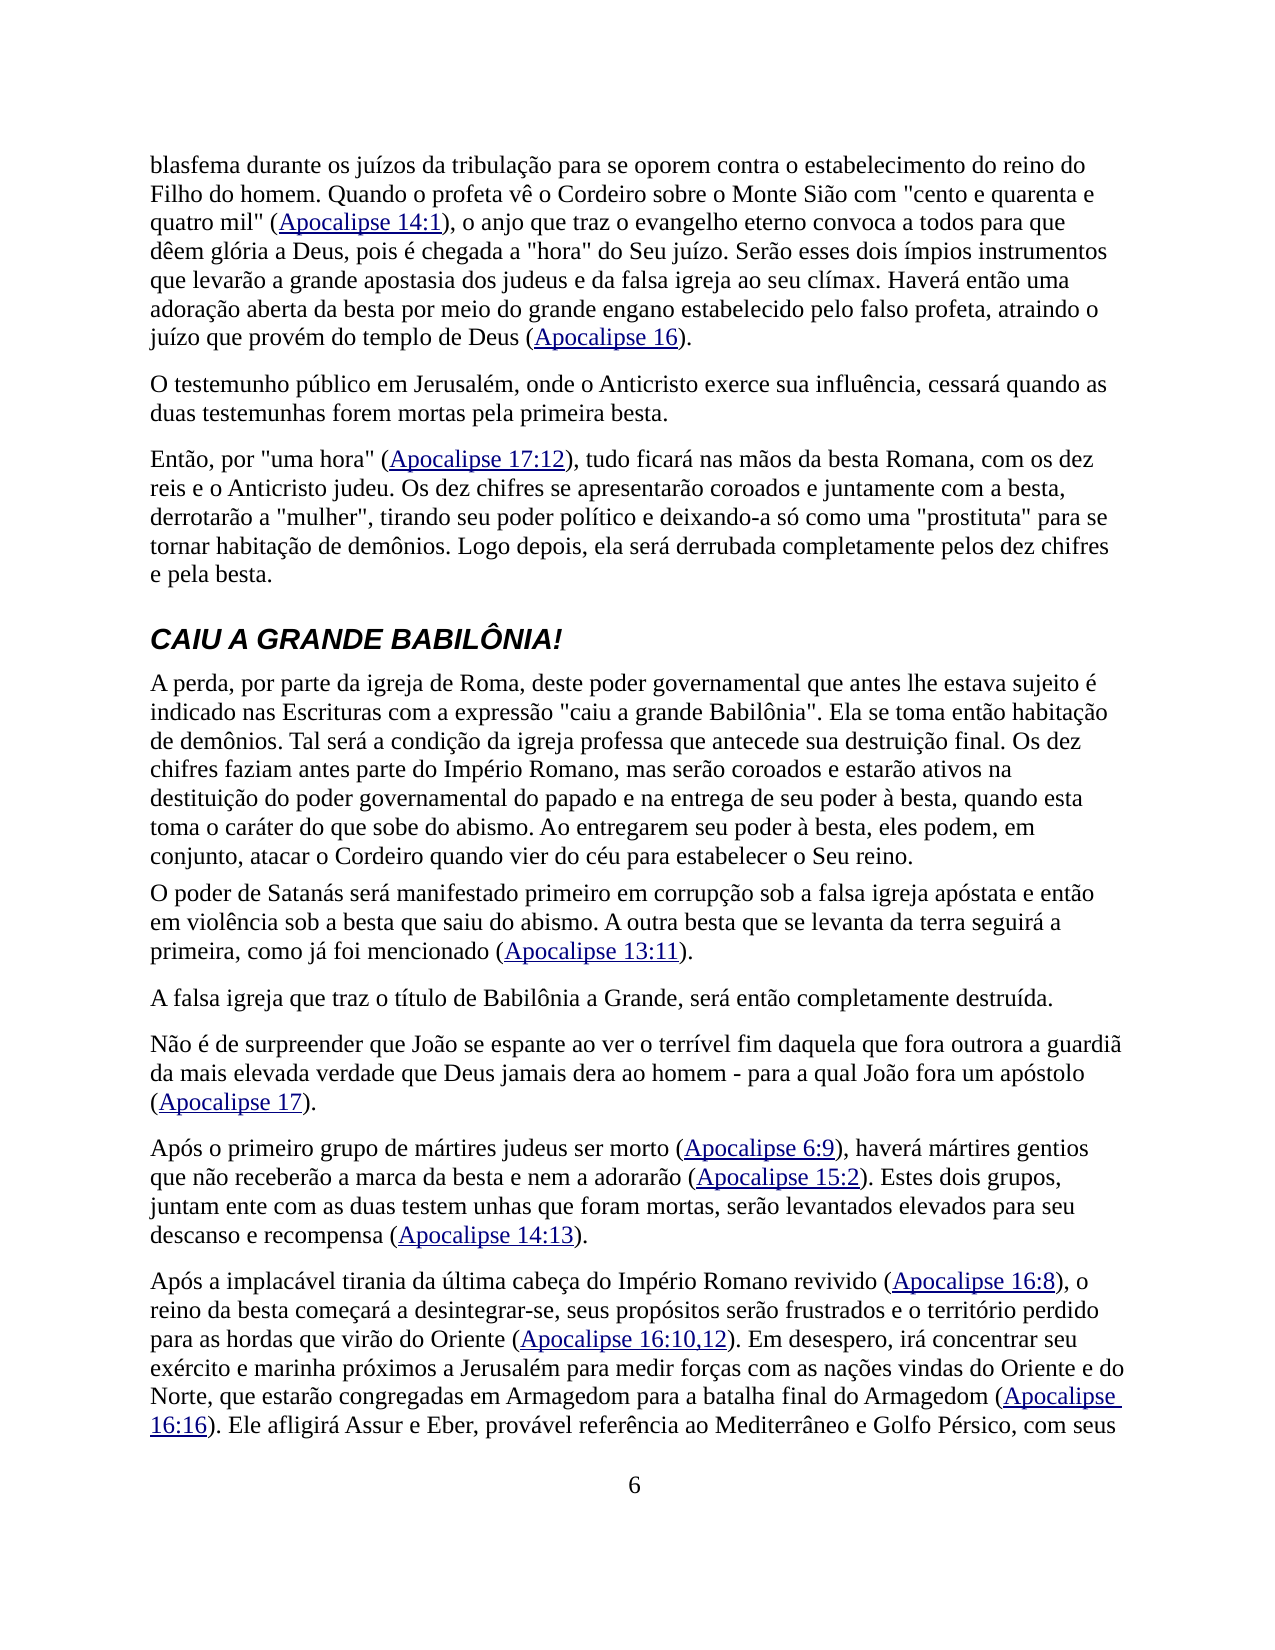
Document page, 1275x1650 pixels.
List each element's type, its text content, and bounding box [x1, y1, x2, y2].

text blasfema durante os juízos da tribulação para se oporem contra o estabelecimento do reino do Filho do homem. Quando o profeta vê o Cordeiro sobre o Monte Sião com "cento e quarenta e quatro mil" (Apocalipse 14:1), o anjo que traz o evangelho eterno convoca a todos para que dêem glória a Deus, pois é chegada a "hora" do Seu juízo. Serão esses dois ímpios instrumentos que levarão a grande apostasia dos judeus e da falsa igreja ao seu clímax. Haverá então uma adoração aberta da besta por meio do grande engano estabelecido pelo falso profeta, atraindo o juízo que provém do templo de Deus (Apocalipse 16). [150, 150, 1125, 351]
text Então, por "uma hora" (Apocalipse 17:12), tudo ficará nas mãos da besta Romana, com os dez reis e o Anticristo judeu. Os dez chifres se apresentarão coroados e juntamente com a besta, derrotarão a "mulher", tirando seu poder político e deixando-a só como uma "prostituta" para se tornar habitação de demônios. Logo depois, ela será derrubada completamente pelos dez chifres e pela besta. [150, 444, 1125, 588]
text A falsa igreja que traz o título de Babilônia a Grande, será então completamente destruída. [150, 983, 1125, 1011]
text Após o primeiro grupo de mártires judeus ser morto (Apocalipse 6:9), haverá mártires gentios que não receberão a marca da besta e nem a adorarão (Apocalipse 15:2). Estes dois grupos, juntam ente com as duas testem unhas que foram mortas, serão levantados elevados para seu descanso e recompensa (Apocalipse 14:13). [150, 1133, 1125, 1248]
text Não é de surpreender que João se espante ao ver o terrível fim daquela que fora outrora a guardiã da mais elevada verdade que Deus jamais dera ao homem - para a qual João fora um apóstolo (Apocalipse 17). [150, 1029, 1125, 1116]
text A perda, por parte da igreja de Roma, deste poder governamental que antes lhe estava sujeito é indicado nas Escrituras com a expressão "caiu a grande Babilônia". Ela se toma então habitação de demônios. Tal será a condição da igreja professa que antecede sua destruição final. Os dez chifres faziam antes parte do Império Romano, mas serão coroados e estarão ativos na destituição do poder governamental do papado e na entrega de seu poder à besta, quando esta toma o caráter do que sobe do abismo. Ao entregarem seu poder à besta, eles podem, em conjunto, atacar o Cordeiro quando vier do céu para estabelecer o Seu reino. [150, 668, 1125, 869]
text O testemunho público em Jerusalém, onde o Anticristo exerce sua influência, cessará quando as duas testemunhas forem mortas pela primeira besta. [150, 369, 1125, 427]
text O poder de Satanás será manifestado primeiro em corrupção sob a falsa igreja apóstata e então em violência sob a besta que saiu do abismo. A outra besta que se levanta da terra seguirá a primeira, como já foi mencionado (Apocalipse 13:11). [150, 878, 1125, 965]
subtitle CAIU A GRANDE BABILÔNIA! [150, 622, 1125, 656]
text Após a implacável tirania da última cabeça do Império Romano revivido (Apocalipse 16:8), o reino da besta começará a desintegrar-se, seus propósitos serão frustrados e o território perdido para as hordas que virão do Oriente (Apocalipse 16:10,12). Em desespero, irá concentrar seu exército e marinha próximos a Jerusalém para medir forças com as nações vindas do Oriente e do Norte, que estarão congregadas em Armagedom para a batalha final do Armagedom (Apocalipse 16:16). Ele afligirá Assur e Eber, provável referência ao Mediterrâneo e Golfo Pérsico, com seus [150, 1266, 1125, 1439]
